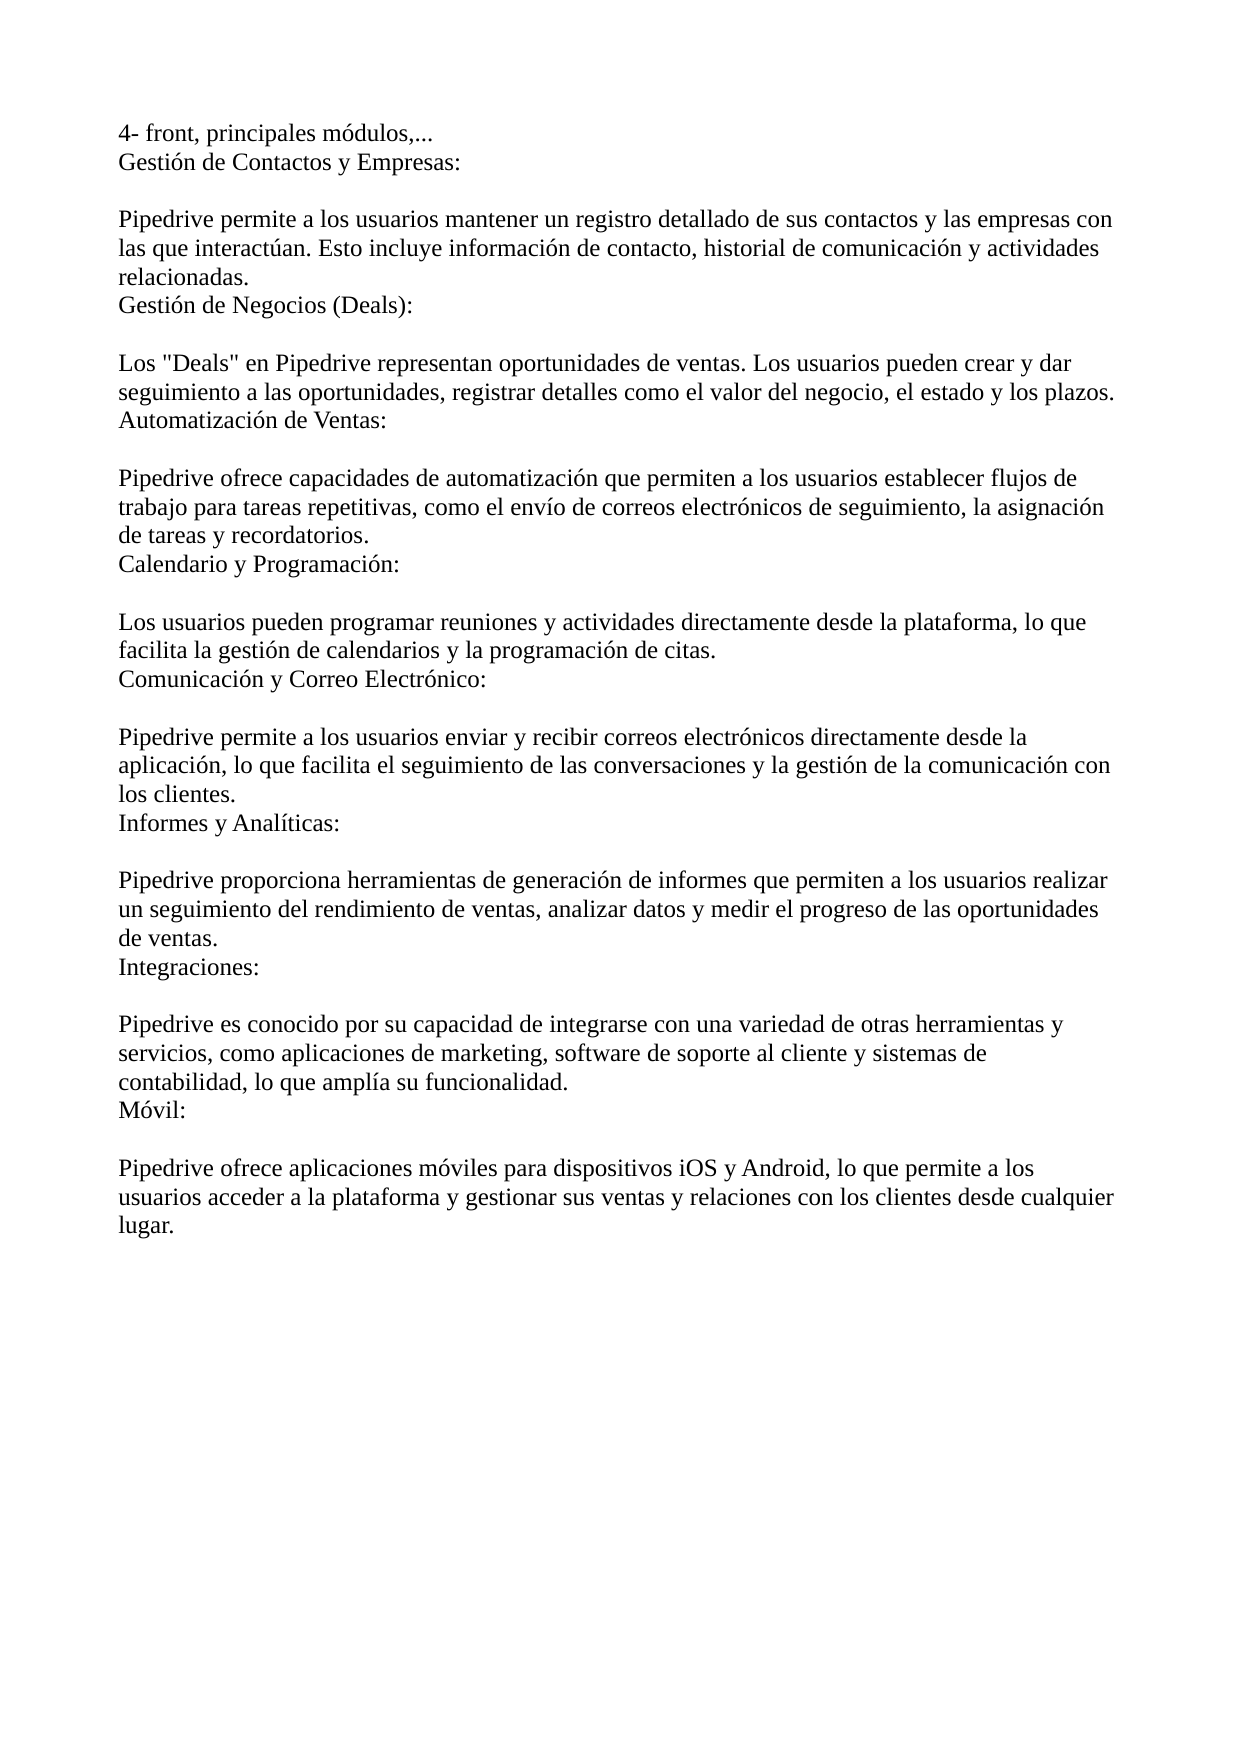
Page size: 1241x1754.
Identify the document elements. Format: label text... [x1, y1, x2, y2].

text Móvil: [118, 1096, 1122, 1124]
text Calendario y Programación: [118, 549, 1122, 578]
text Integraciones: [118, 952, 1122, 981]
text Los "Deals" en Pipedrive representan oportunidades de ventas. Los usuarios pueden crear y dar seguimiento a las oportunidades, registrar detalles como el valor del negocio, el estado y los plazos. [118, 348, 1122, 406]
text Pipedrive permite a los usuarios mantener un registro detallado de sus contactos y las empresas con las que interactúan. Esto incluye información de contacto, historial de comunicación y actividades relacionadas. [118, 204, 1122, 291]
text Comunicación y Correo Electrónico: [118, 664, 1122, 693]
text Informes y Analíticas: [118, 808, 1122, 837]
text Pipedrive ofrece capacidades de automatización que permiten a los usuarios establecer flujos de trabajo para tareas repetitivas, como el envío de correos electrónicos de seguimiento, la asignación de tareas y recordatorios. [118, 463, 1122, 549]
text Pipedrive ofrece aplicaciones móviles para dispositivos iOS y Android, lo que permite a los usuarios acceder a la plataforma y gestionar sus ventas y relaciones con los clientes desde cualquier lugar. [118, 1153, 1122, 1239]
text Pipedrive proporciona herramientas de generación de informes que permiten a los usuarios realizar un seguimiento del rendimiento de ventas, analizar datos y medir el progreso de las oportunidades de ventas. [118, 866, 1122, 952]
text Automatización de Ventas: [118, 406, 1122, 434]
text Pipedrive es conocido por su capacidad de integrarse con una variedad de otras herramientas y servicios, como aplicaciones de marketing, software de soporte al cliente y sistemas de contabilidad, lo que amplía su funcionalidad. [118, 1009, 1122, 1096]
text 4- front, principales módulos,... [118, 118, 1122, 147]
text Gestión de Contactos y Empresas: [118, 147, 1122, 176]
text Gestión de Negocios (Deals): [118, 291, 1122, 319]
text Los usuarios pueden programar reuniones y actividades directamente desde la plataforma, lo que facilita la gestión de calendarios y la programación de citas. [118, 607, 1122, 664]
text Pipedrive permite a los usuarios enviar y recibir correos electrónicos directamente desde la aplicación, lo que facilita el seguimiento de las conversaciones y la gestión de la comunicación con los clientes. [118, 722, 1122, 808]
